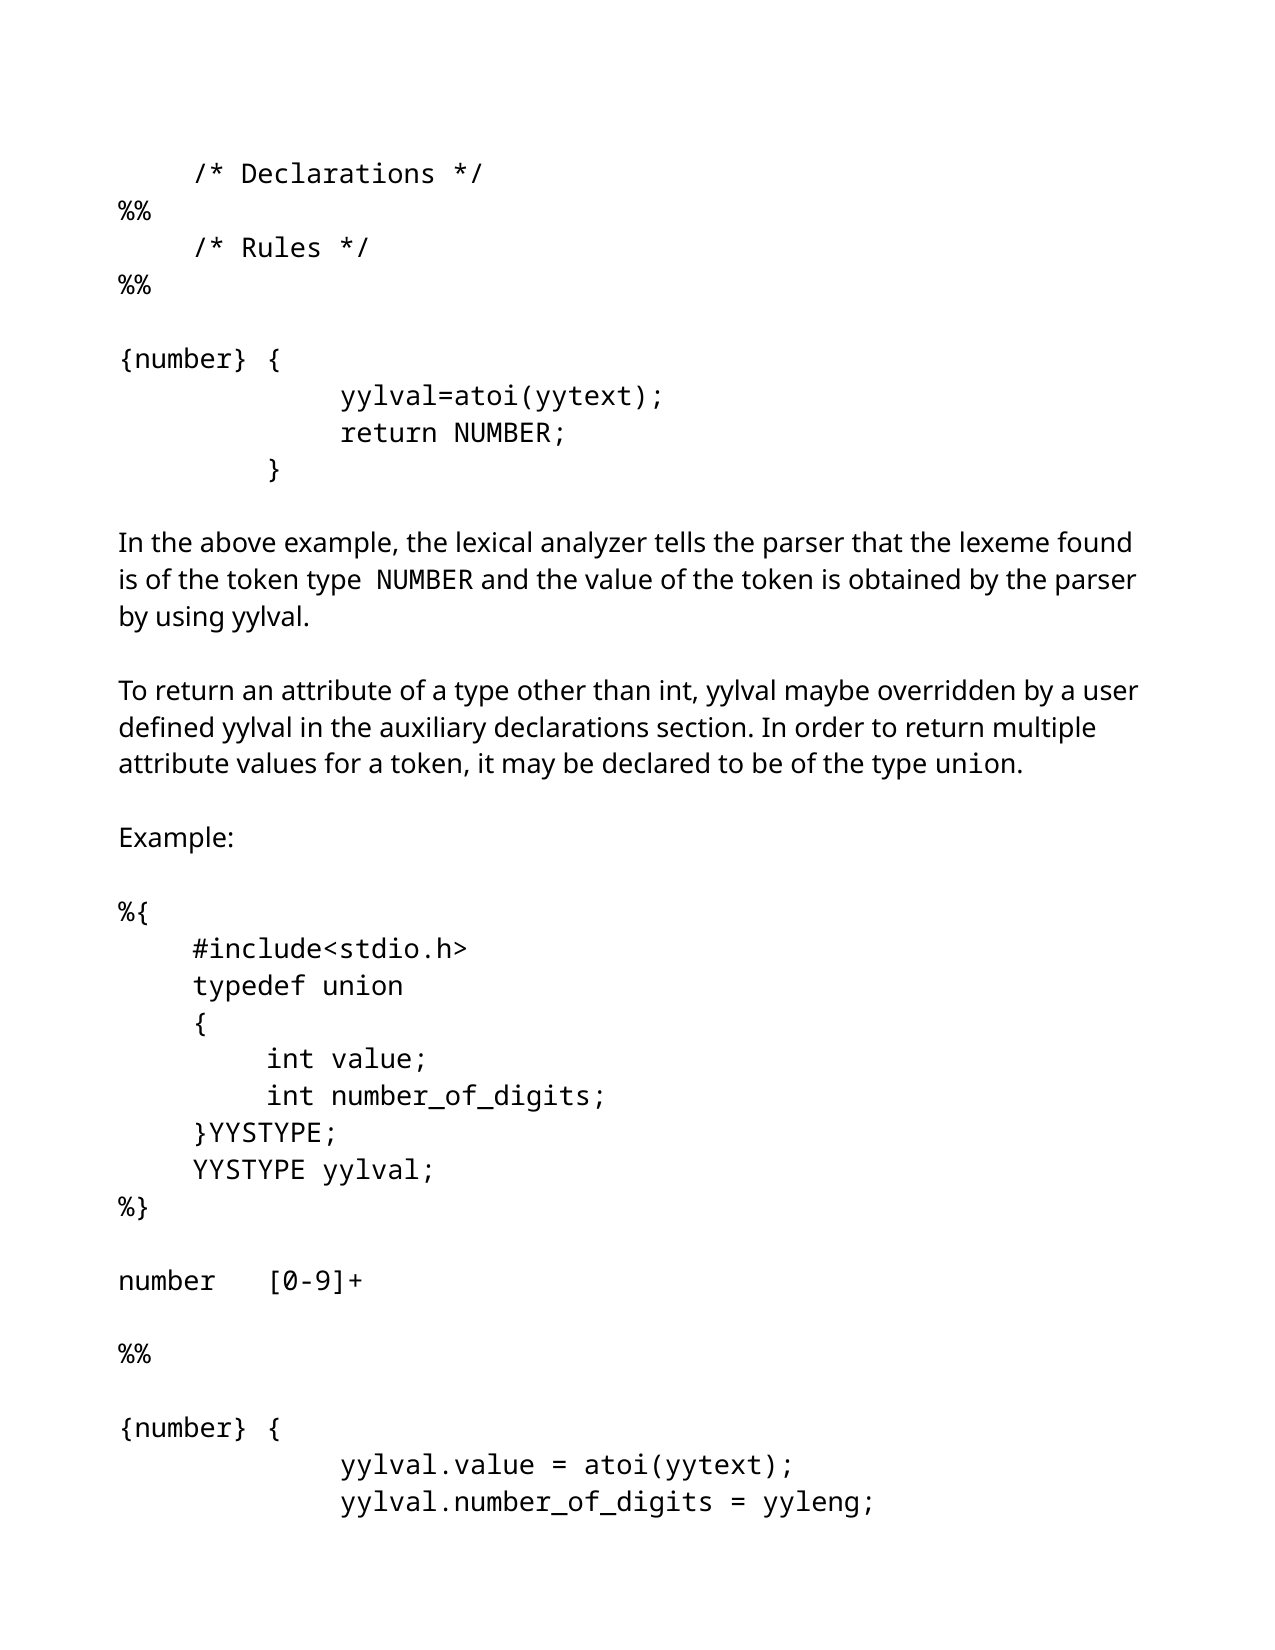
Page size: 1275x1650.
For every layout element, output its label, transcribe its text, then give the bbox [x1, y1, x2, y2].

text #include<stdio.h> [118, 929, 1157, 966]
text %% [118, 192, 1157, 229]
text YYSTYPE yylval; [118, 1151, 1157, 1187]
text yylval.number_of_digits = yyleng; [118, 1482, 1157, 1519]
text int number_of_digits; [118, 1077, 1157, 1114]
text {number} { [118, 339, 1157, 376]
text {number} { [118, 1409, 1157, 1446]
text %{ [118, 892, 1157, 929]
text Example: [118, 819, 1157, 856]
text /* Rules */ [118, 229, 1157, 266]
text In the above example, the lexical analyzer tells the parser that the lexeme found is of the token type NUMBER and the value of the token is obtained by the parser by using yylval. [118, 524, 1157, 634]
text { [118, 1003, 1157, 1040]
text %} [118, 1187, 1157, 1224]
text }YYSTYPE; [118, 1114, 1157, 1151]
text int value; [118, 1040, 1157, 1077]
text } [118, 450, 1157, 487]
text %% [118, 1335, 1157, 1372]
text /* Declarations */ [118, 155, 1157, 192]
text return NUMBER; [118, 413, 1157, 450]
text yylval=atoi(yytext); [118, 376, 1157, 413]
text number [0-9]+ [118, 1261, 1157, 1298]
text yylval.value = atoi(yytext); [118, 1446, 1157, 1482]
text typedef union [118, 966, 1157, 1003]
text %% [118, 266, 1157, 302]
text To return an attribute of a type other than int, yylval maybe overridden by a user defined yylval in the auxiliary declarations section. In order to return multiple attribute values for a token, it may be declared to be of the type union. [118, 671, 1157, 782]
